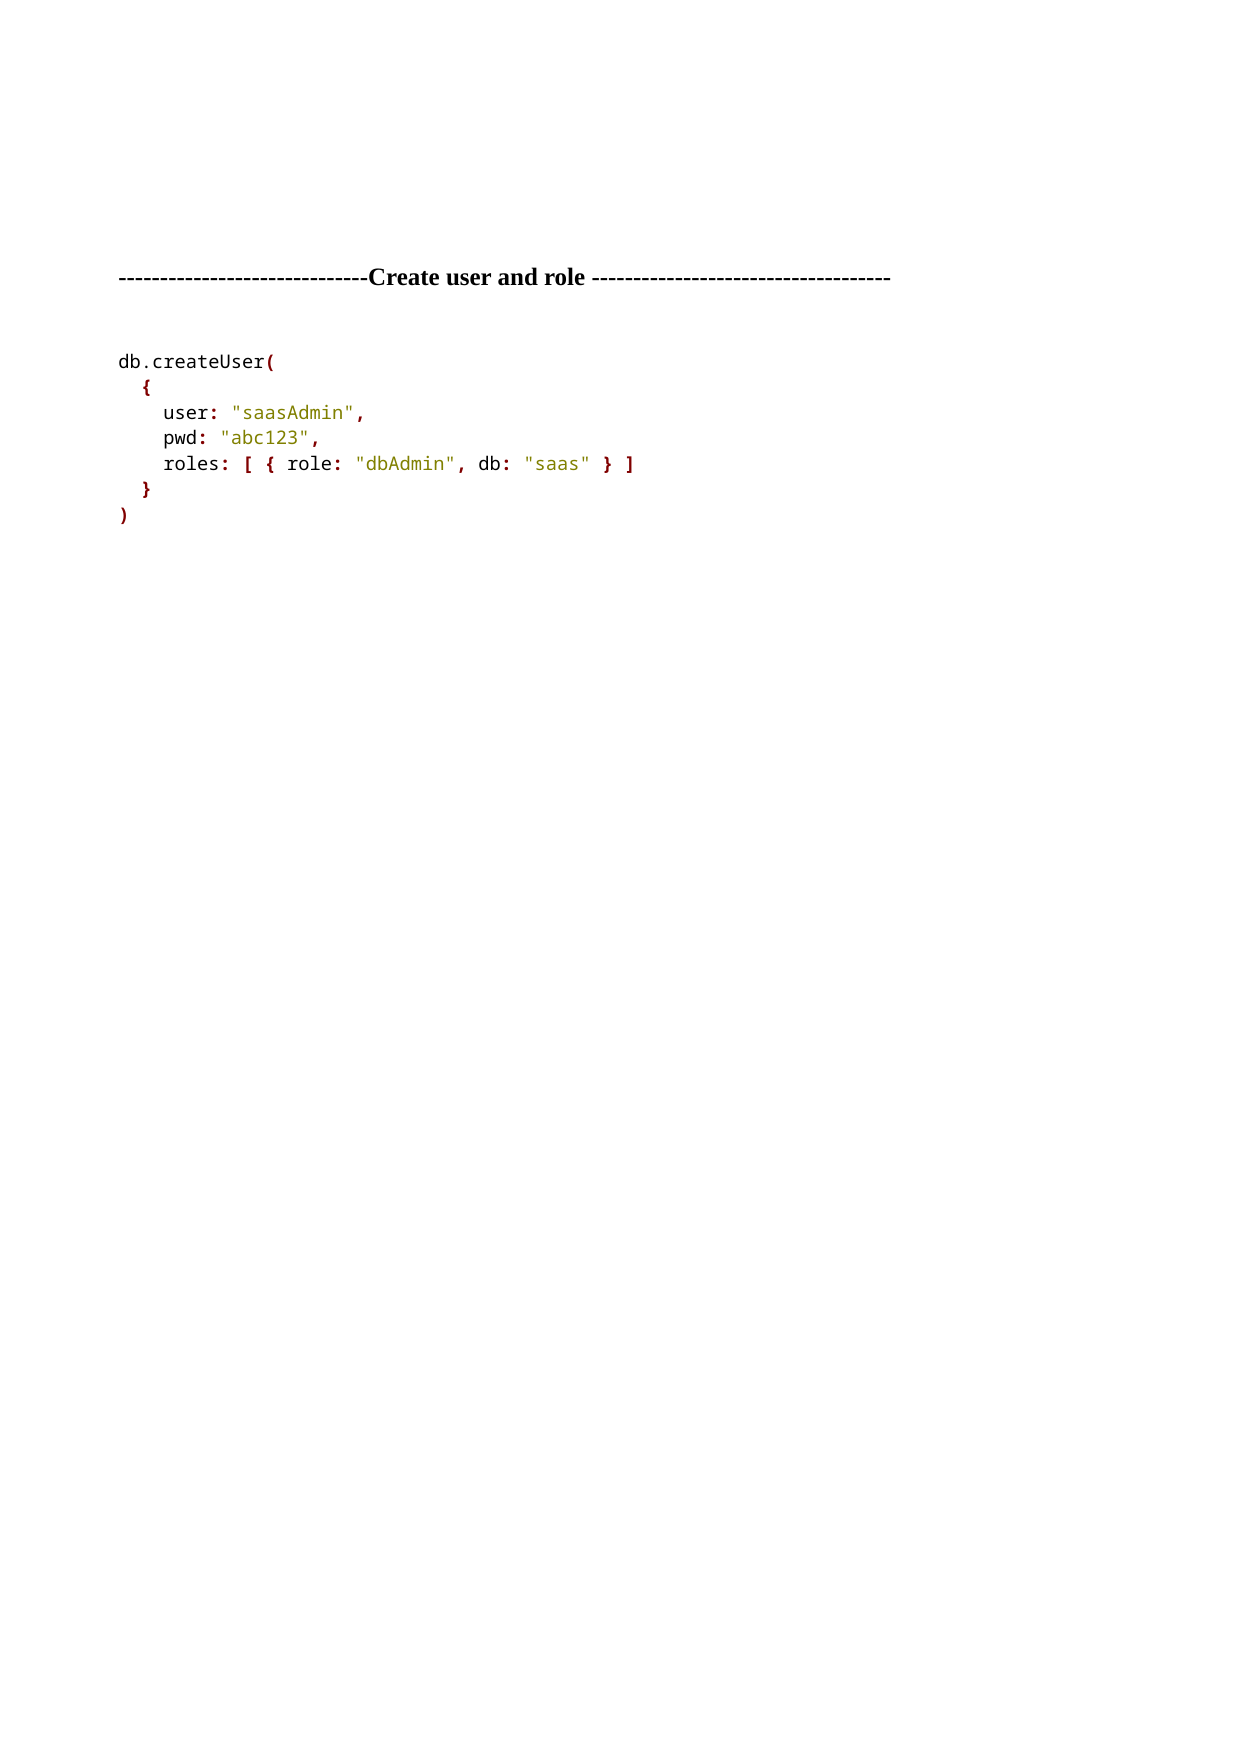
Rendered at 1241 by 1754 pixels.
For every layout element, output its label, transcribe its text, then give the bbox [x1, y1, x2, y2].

text pwd: "abc123", [118, 425, 1122, 450]
text ------------------------------Create user and role ------------------------------------ [118, 262, 1122, 291]
text user: "saasAdmin", [118, 399, 1122, 425]
text roles: [ { role: "dbAdmin", db: "saas" } ] [118, 450, 1122, 476]
text db.createUser( [118, 348, 1122, 374]
text ) [118, 501, 1122, 527]
text } [118, 476, 1122, 501]
text { [118, 374, 1122, 399]
